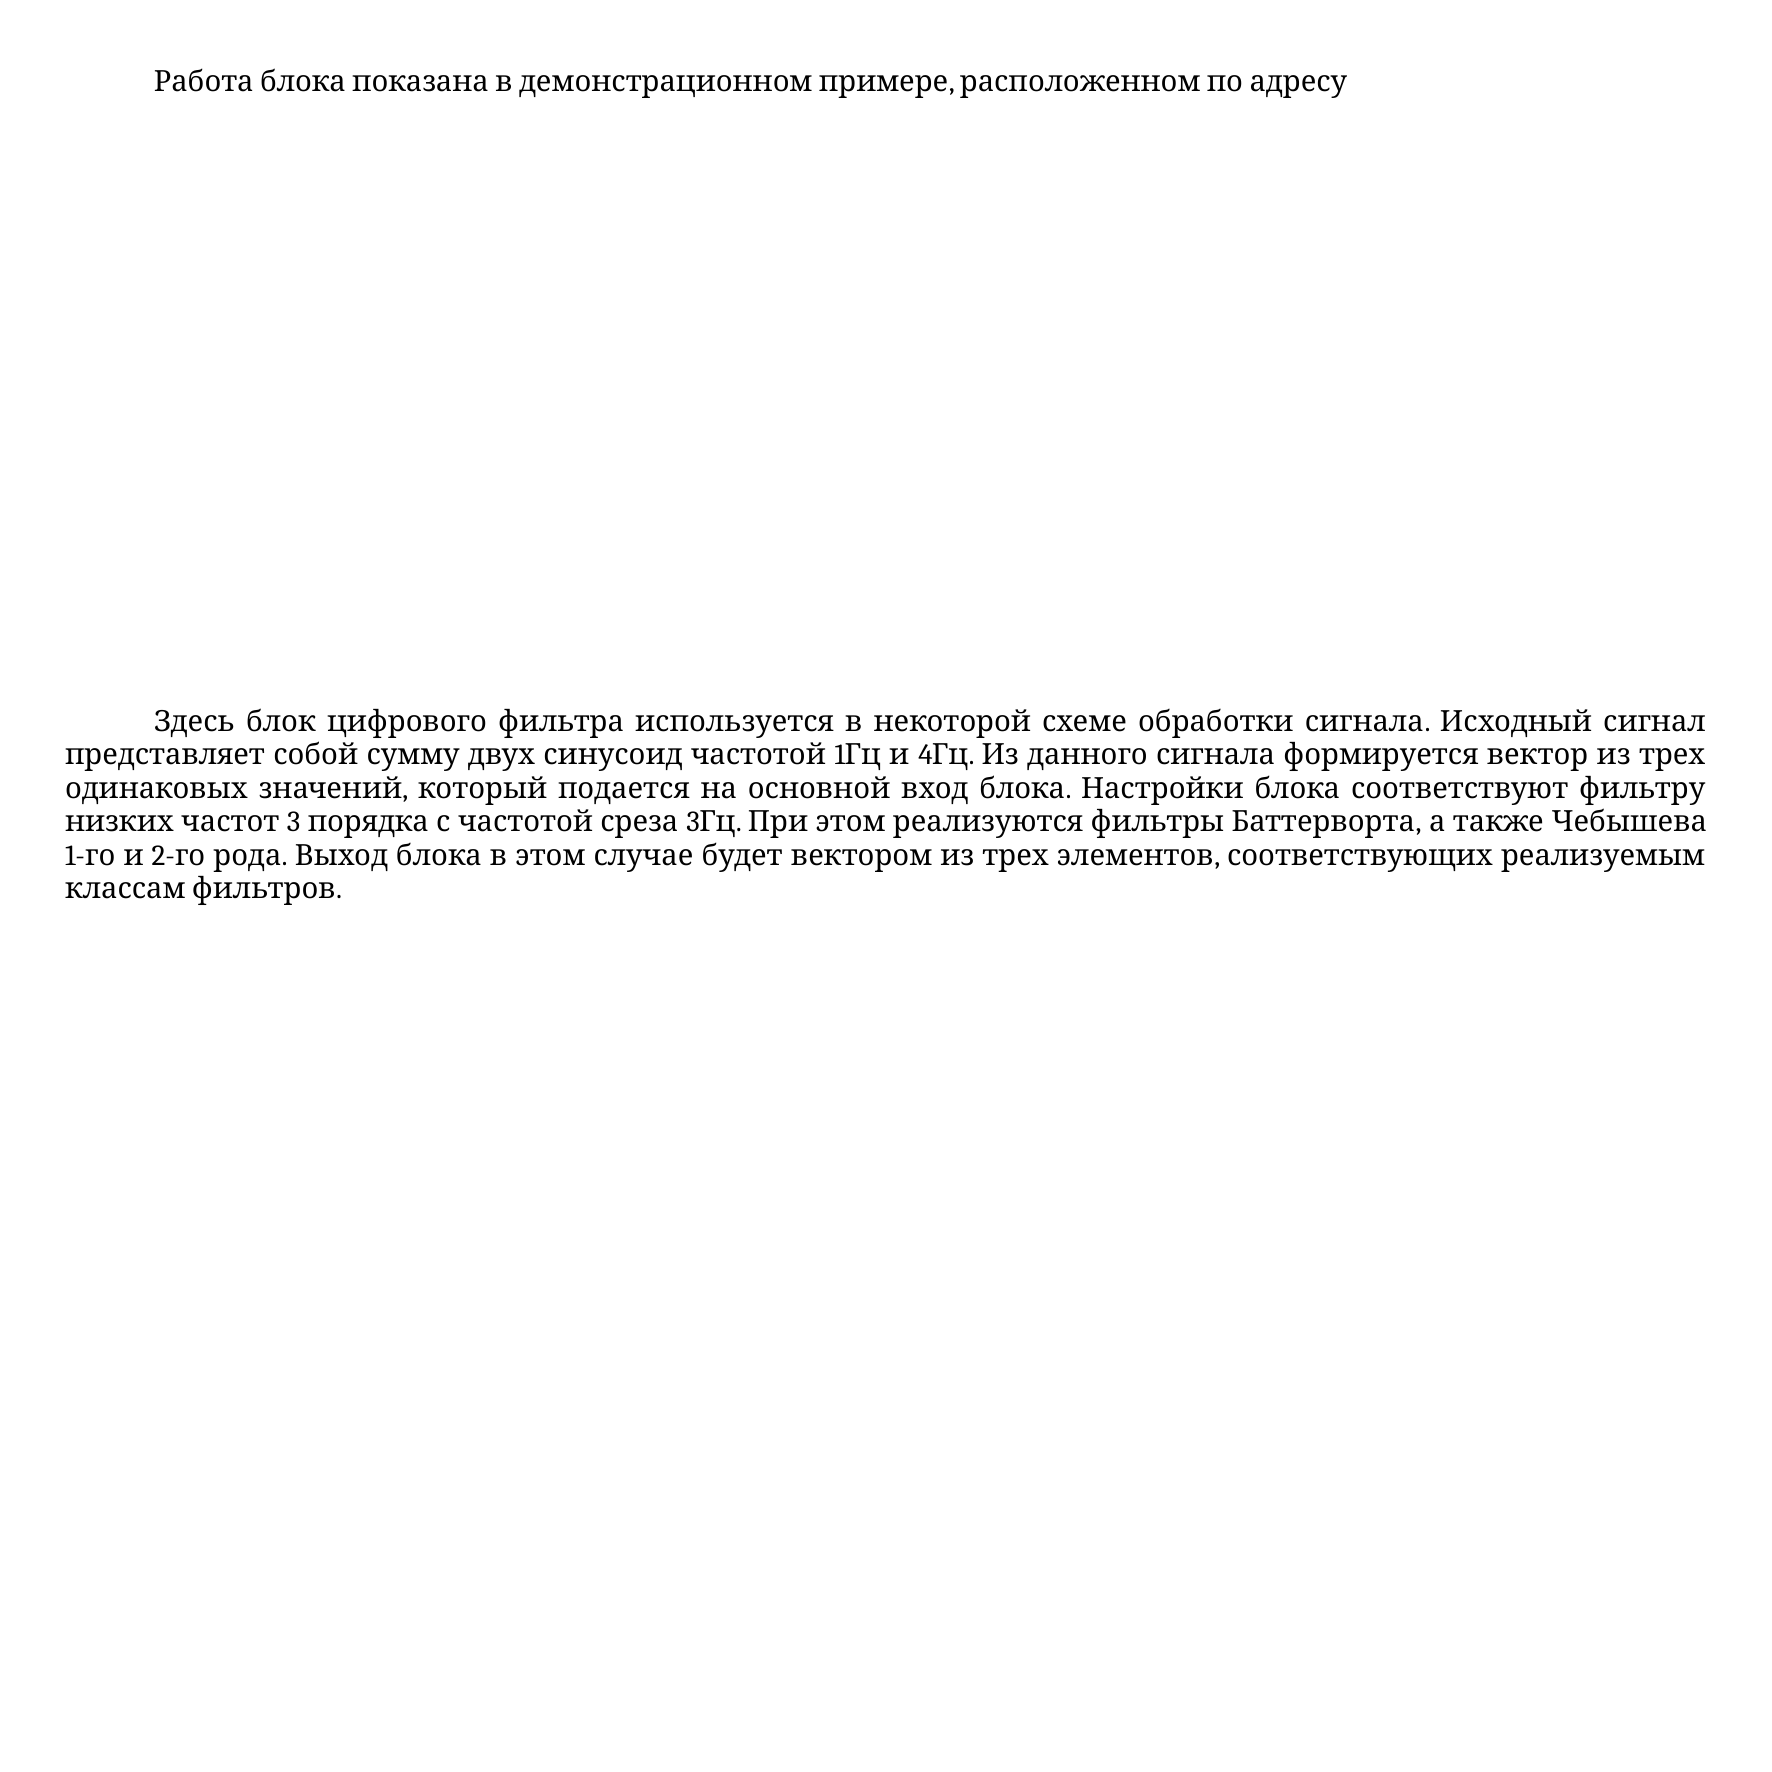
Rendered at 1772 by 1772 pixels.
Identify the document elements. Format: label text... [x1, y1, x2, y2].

table_cell Блок «Цифровой фильтр» предназначен для фильтрации цифрового сигнала с целью выделения или подавления определённых частот. Реализует модели следующих фильтров: эллиптический, Баттерворта, а также Чебышева 1-го и 2-го порядка. Передаточная функция фильтра имеет вид: Входы: DataInput – входной сигнал; Sync – вход для синхроимпульсов; Reset – вход для сигнала сброса; Выходы: DataOut – выходной отфильтрованный сигнал; Свойства блока: Порядок фильтра – целое число, максимальная степень комплексной переменной в передаточной функции фильтра; Тип фильтра – выбор типа фильтра, реализуемого блоком (см Примечание 1); Частоты среза, Гц – массив частот среза, размерностью равной количеству реализуемых блоком фильтров; Частоты дискретизации, Гц – массив частот дискретизации фильтра, размерностью равной количеству реализуемых блоком фильтров; Пульсация в полосе пропускания, дБ – массив величин пульсации АЧХ, размерностью равной количеству реализуемых блоком фильтров Чебышева; Класс фильтра – способ синтеза коэффициентов передаточной функции фильтра (см. Примечание 2); Параметры блока: Числитель фильтра — массив коэффициентов числителя передаточной функции для каждого фильтра; Знаменатель фильтра — массив коэффициентов знаменателя передаточной функции для каждого фильтра; Стоит отметить, что при представлении результата синтеза фильтра в виде коэффициентов полиномов числителя и знаменателя передаточной функции, возможна численная погрешность, которая возникает из-за ошибок округления на порядках фильтра начиная с четвертого. На входной порт Sync должны подаваться прямоугольные синхроимпульсы единичной амплитуды. Срабатывание блока происходит по переднему фронту синхроимпульса. При каждом срабатывании блока на выходе формируется сигнал, прошедший через процедуру фильтрации. Фильтрация организована по рекурсивной процедуре. Синтез коэффициентов передаточных функций по заданным критериям осуществляется в соответствие с выбранными классами фильтров. Пример использования блока: Работа блока показана в демонстрационном примере, расположенном по адресу Здесь блок цифрового фильтра используется в некоторой схеме обработки сигнала. Исходный сигнал представляет собой сумму двух синусоид частотой 1Гц и 4Гц. Из данного сигнала формируется вектор из трех одинаковых значений, который подается на основной вход блока. Настройки блока соответствуют фильтру низких частот 3 порядка с частотой среза 3Гц. При этом реализуются фильтры Баттерворта, а также Чебышева 1-го и 2-го рода. Выход блока в этом случае будет вектором из трех элементов, соответствующих реализуемым классам фильтров. Файл проекта, демонстрирующего использование блока цифровой фильтрации расположен по адресу %PROGRAMM_DIR%\Demo\Automatic\Обработка сигналов\Цифровые фильтры.prt Примечание 1: Реализуемые блоком типы фильтров: Фильтр нижних частот - фильтр, эффективно пропускающий частотный спектр сигнала ниже некоторой частоты (частоты среза) и уменьшающий (подавляющий) частоты сигнала выше этой частоты. Фильтр верхних частот - фильтр, пропускающий высокие частоты входного сигнала, при этом подавляя частоты сигнала ниже частоты среза. Полосовой фильтр - фильтр, который пропускает частоты, находящиеся в некоторой полосе частот. Режекторный фильтр - фильтр, не пропускающий частоты некоторой определённой полосы частот, и пропускающий частоты, выходящие за пределы этой полосы. Примечание 2: Особенности и алгоритмы реализованных классов фильтров: Фильтр Баттерворта: обладает максимально гладкой АЧХ на частотах полосы пропускания, на частотах полосы задерживания она уменьшается практически до нуля. является единственным из фильтров, сохраняющим форму АЧХ для более высоких порядков (за исключением более крутого спада характеристики на полосе подавления) тогда как многие другие разновидности фильтров (фильтр Чебышева, эллиптический фильтр) имеют различные формы АЧХ при различных порядках. В сравнении с фильтрами Чебышёва I и II типов или эллиптическим фильтром, фильтр Баттерворта имеет более пологий спад характеристики и поэтому должен иметь больший порядок для того, чтобы обеспечить нужные характеристики на частотах полосы подавления. Выражение АЧХ фильтра Баттерворта n-го порядка выглядит следующим образом: где n – порядок фильтра; ωс - частоты среза, то есть частота, на которой амплитуда составляет -3дБ; G0 - коэффициент усиления по постоянной составляющей (усиление на нулевой частоте). АЧХ фильтра Баттерворта обладает следующими свойствами: при любом порядке n значение АЧХ Gb(ω)=1; на частоте среза ωс значение АЧХ Gb(ω)=0.707. Фильтр Чебышева 1 рода: имеет крутой спад АЧХ и её существенные пульсации на частотах полос пропускания. Выражение АЧХ фильтра Чебышева 1 рода n-го порядка выглядит следующим образом: где ε – показатель пульсаций; ωс - частота среза; Tn(x) - многочлен Чебышева n-го порядка. Особенности фильтра Чебышева 1 рода: в полосе пропускания АЧХ имеет равноволновой характер. На интервале -1≤ω≤1 имеется n точек, в которых модуль функции АЧХ достигает максимального значения, равного 1, или минимального значения, равного ; если n нечетно, то модуль функции АЧХ равен 1, если n четно, то ; значение АЧХ фильтра на частоте среза ; при ω≥1 функция АЧХ монотонно убывает и стремится к нулю. Фильтр Чебышева 2 рода: имеет крутой спад АЧХ и в отличие от фильтра 1 рода существенные пульсации отмечаются на частотах полос подавления, а не пропускания. Выражение для описания АЧХ фильтра Чебышева 2 рода аналогично выражению для АЧХ фильтра Чебышева 1 рода. Эллиптический фильтр: имеет пульсации АЧХ, как в полосе пропускания, так и в полосе подавления, обладает очень крутым спадом АЧХ. Выражения для АЧХ эллиптического фильтра выглядит следующим образом: где Rn – рациональная эллиптическая функция n-го порядка; ωс - частота среза; ε - показатель пульсаций; ξ - показатель селективности. Значение показателя пульсаций определяет пульсации в полосе пропускания, пульсации же в полосе подавления зависят как от показателя пульсаций, так и от показателя селективности. [59, 59, 1713, 1682]
